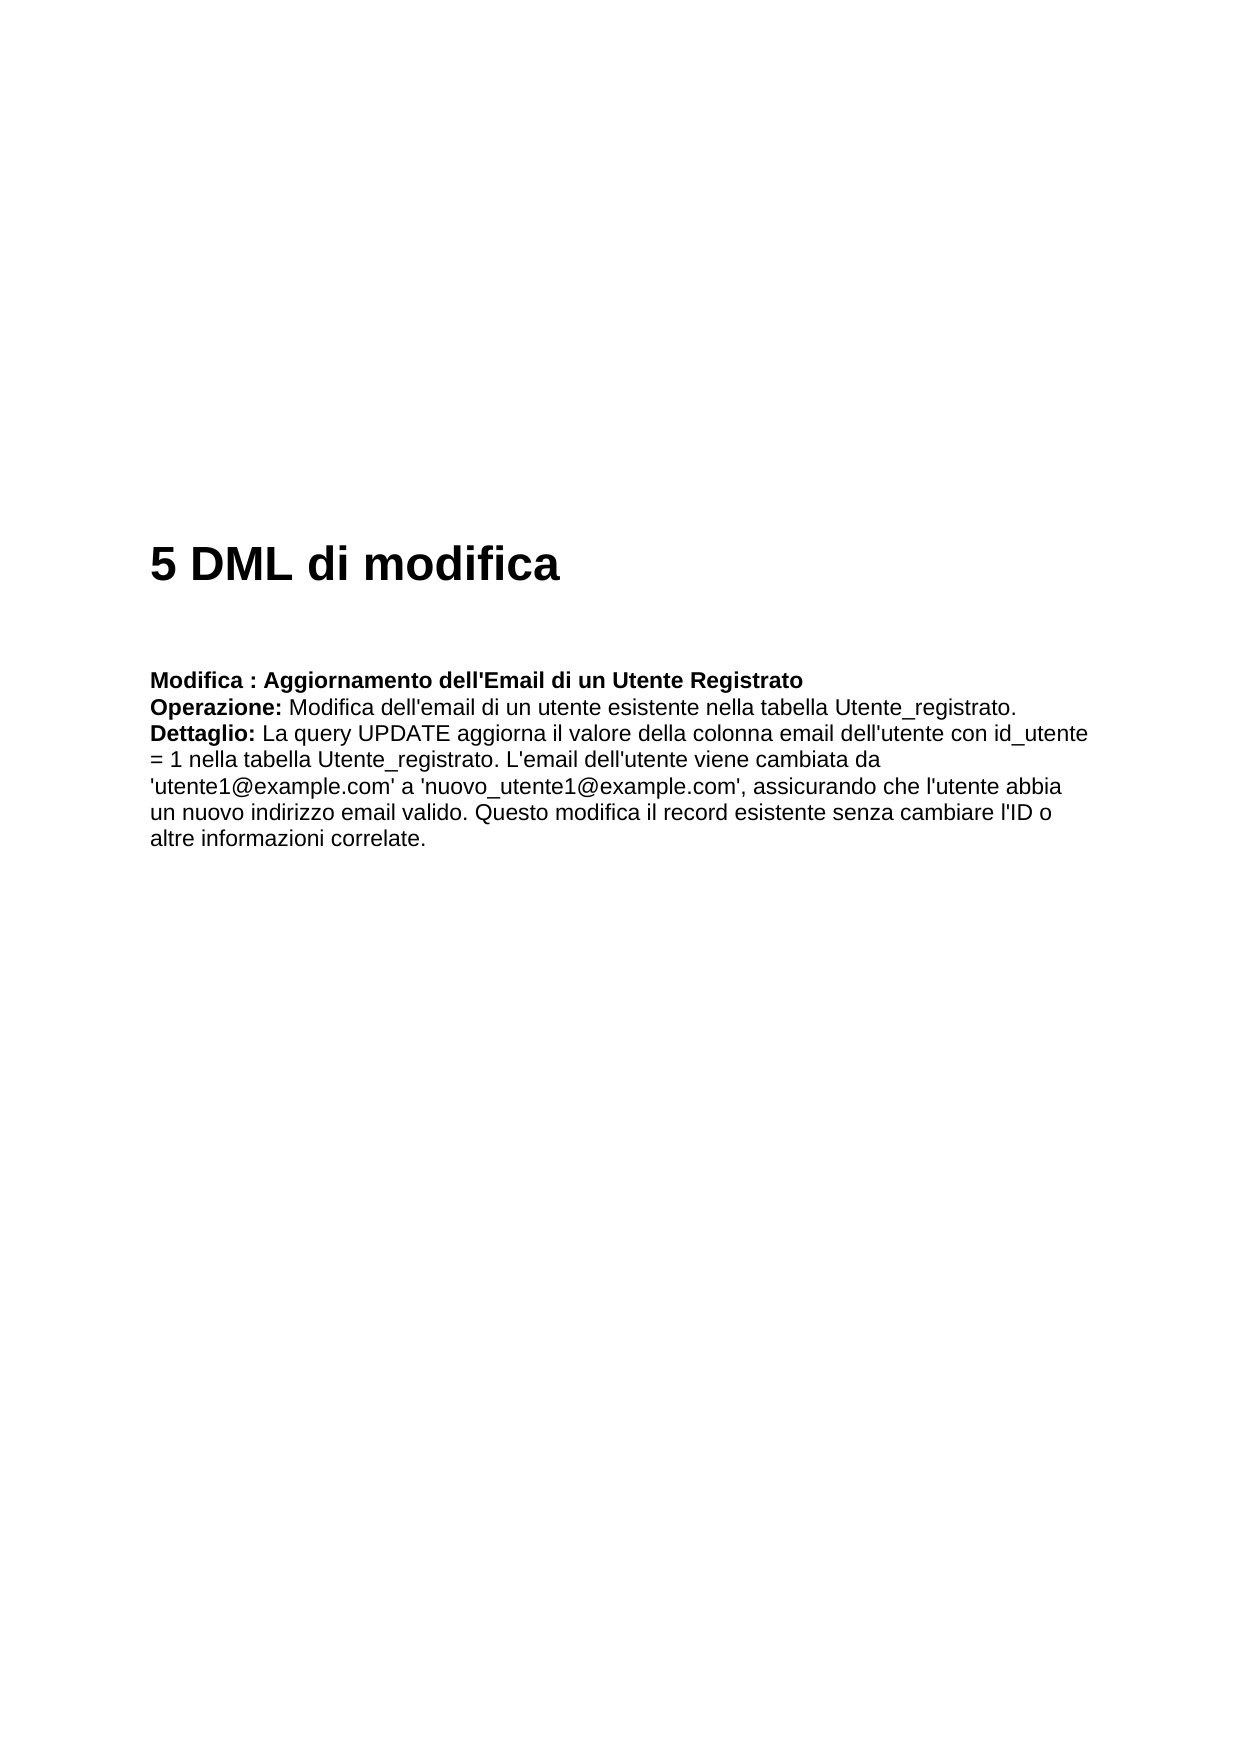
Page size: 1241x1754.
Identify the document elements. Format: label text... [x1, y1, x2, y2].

text Modifica : Aggiornamento dell'Email di un Utente Registrato Operazione: Modifica dell'email di un utente esistente nella tabella Utente_registrato. Dettaglio: La query UPDATE aggiorna il valore della colonna email dell'utente con id_utente = 1 nella tabella Utente_registrato. L'email dell'utente viene cambiata da 'utente1@example.com' a 'nuovo_utente1@example.com', assicurando che l'utente abbia un nuovo indirizzo email valido. Questo modifica il record esistente senza cambiare l'ID o altre informazioni correlate. [150, 667, 1090, 852]
text 5 DML di modifica [150, 536, 1090, 591]
